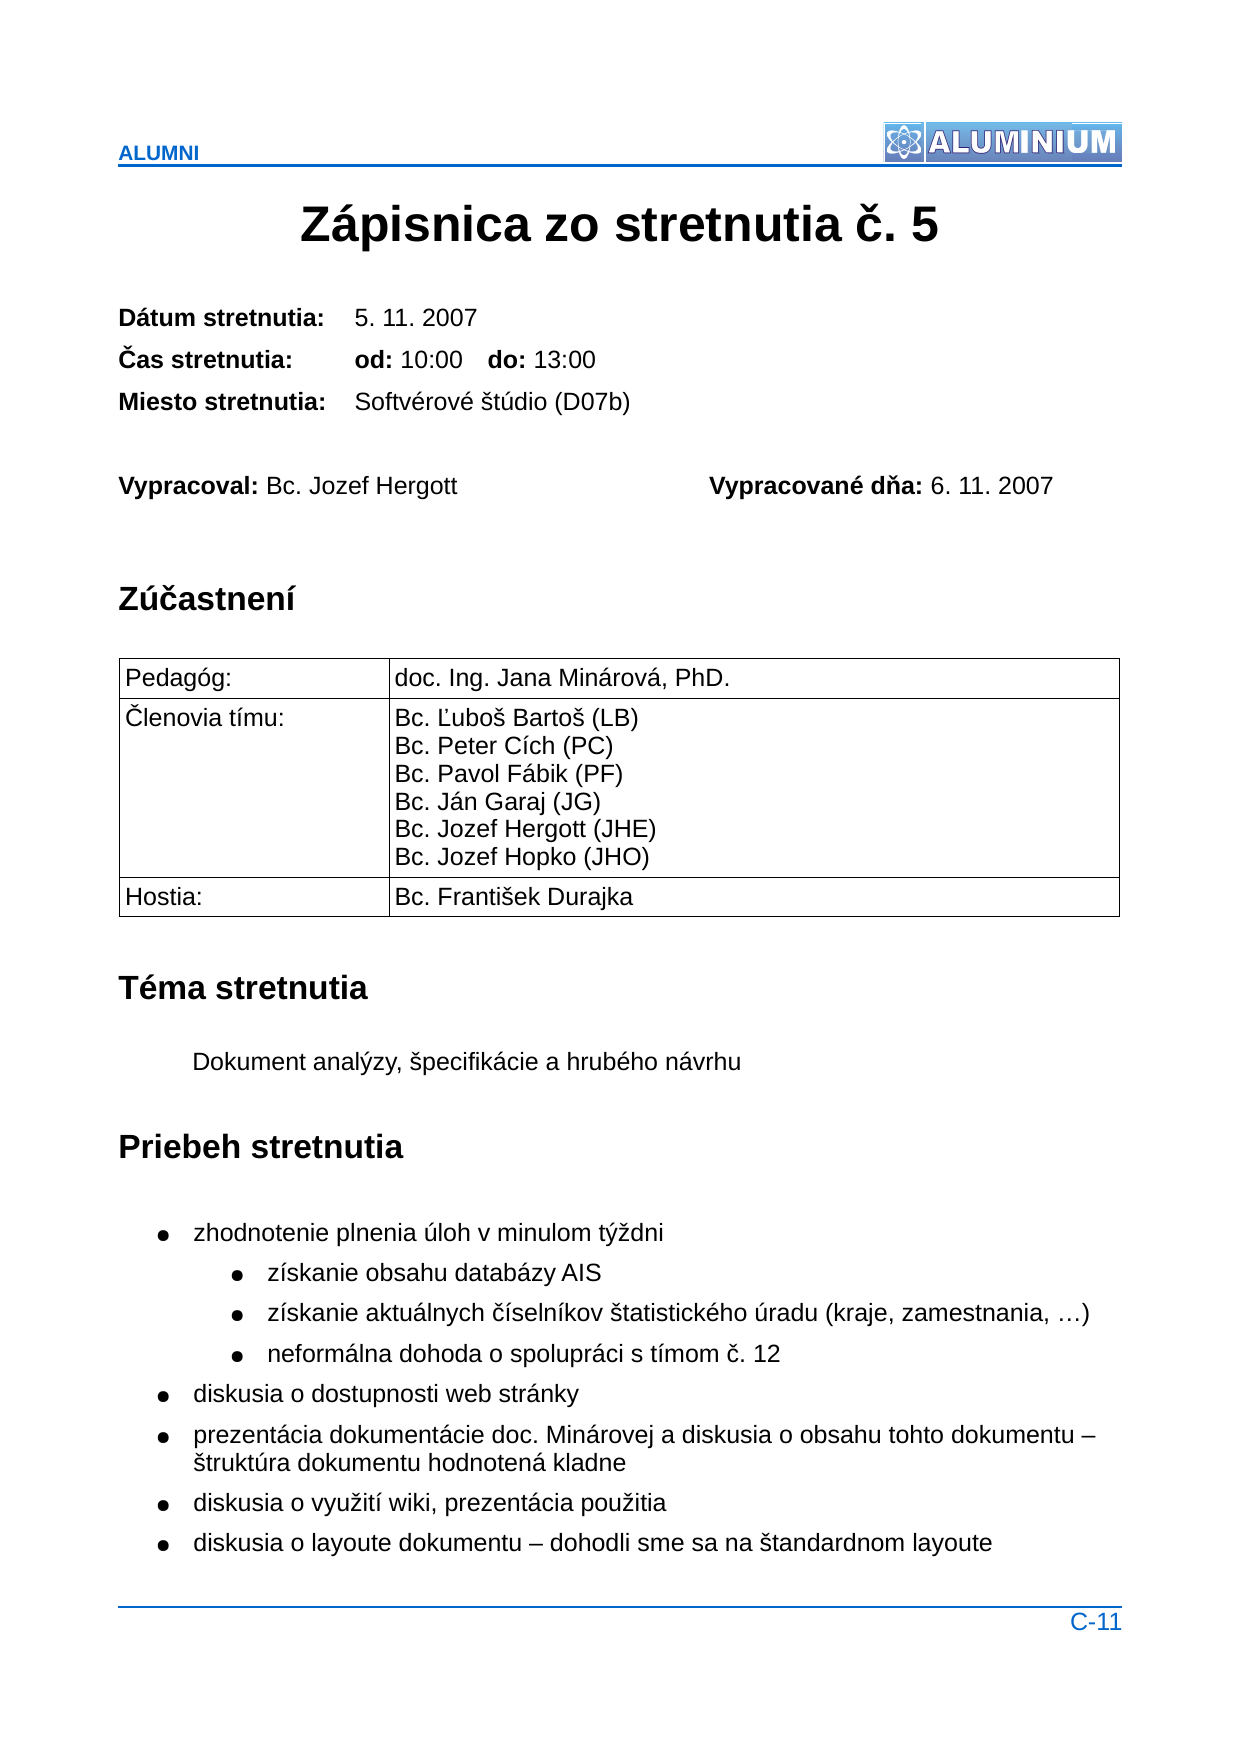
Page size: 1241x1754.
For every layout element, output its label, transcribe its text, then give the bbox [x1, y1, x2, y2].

subtitle Priebeh stretnutia [118, 1128, 1122, 1166]
list zhodnotenie plnenia úloh v minulom týždni [156, 1218, 1122, 1246]
subtitle Téma stretnutia [118, 969, 1122, 1007]
table_header Pedagóg: [120, 659, 389, 698]
table_cell Bc. František Durajka [390, 878, 1119, 916]
list diskusia o využití wiki, prezentácia použitia [156, 1489, 1122, 1517]
list diskusia o layoute dokumentu – dohodli sme sa na štandardnom layoute [156, 1529, 1122, 1557]
table_cell Členovia tímu: [120, 699, 389, 877]
table_cell Bc. Ľuboš Bartoš (LB) Bc. Peter Cích (PC) Bc. Pavol Fábik (PF) Bc. Ján Garaj (JG) Bc. Jozef Hergott (JHE) Bc. Jozef Hopko (JHO) [390, 699, 1119, 877]
text Dokument analýzy, špecifikácie a hrubého návrhu [118, 1047, 1122, 1075]
table_header doc. Ing. Jana Minárová, PhD. [390, 659, 1119, 698]
list diskusia o dostupnosti web stránky [156, 1380, 1122, 1408]
table_cell Hostia: [120, 878, 389, 916]
list získanie aktuálnych číselníkov štatistického úradu (kraje, zamestnania, …) [229, 1299, 1122, 1327]
text Vypracoval: Bc. Jozef Hergott Vypracované dňa: 6. 11. 2007 [118, 472, 1122, 499]
text Miesto stretnutia: Softvérové štúdio (D07b) [118, 388, 1122, 416]
text Zápisnica zo stretnutia č. 5 [118, 196, 1122, 252]
list získanie obsahu databázy AIS [229, 1259, 1122, 1287]
subtitle Zúčastnení [118, 580, 1122, 618]
text Čas stretnutia: od: 10:00 do: 13:00 [118, 346, 1122, 374]
list neformálna dohoda o spolupráci s tímom č. 12 [229, 1339, 1122, 1367]
list prezentácia dokumentácie doc. Minárovej a diskusia o obsahu tohto dokumentu – štruktúra dokumentu hodnotená kladne [156, 1420, 1122, 1476]
text Dátum stretnutia: 5. 11. 2007 [118, 304, 1122, 332]
